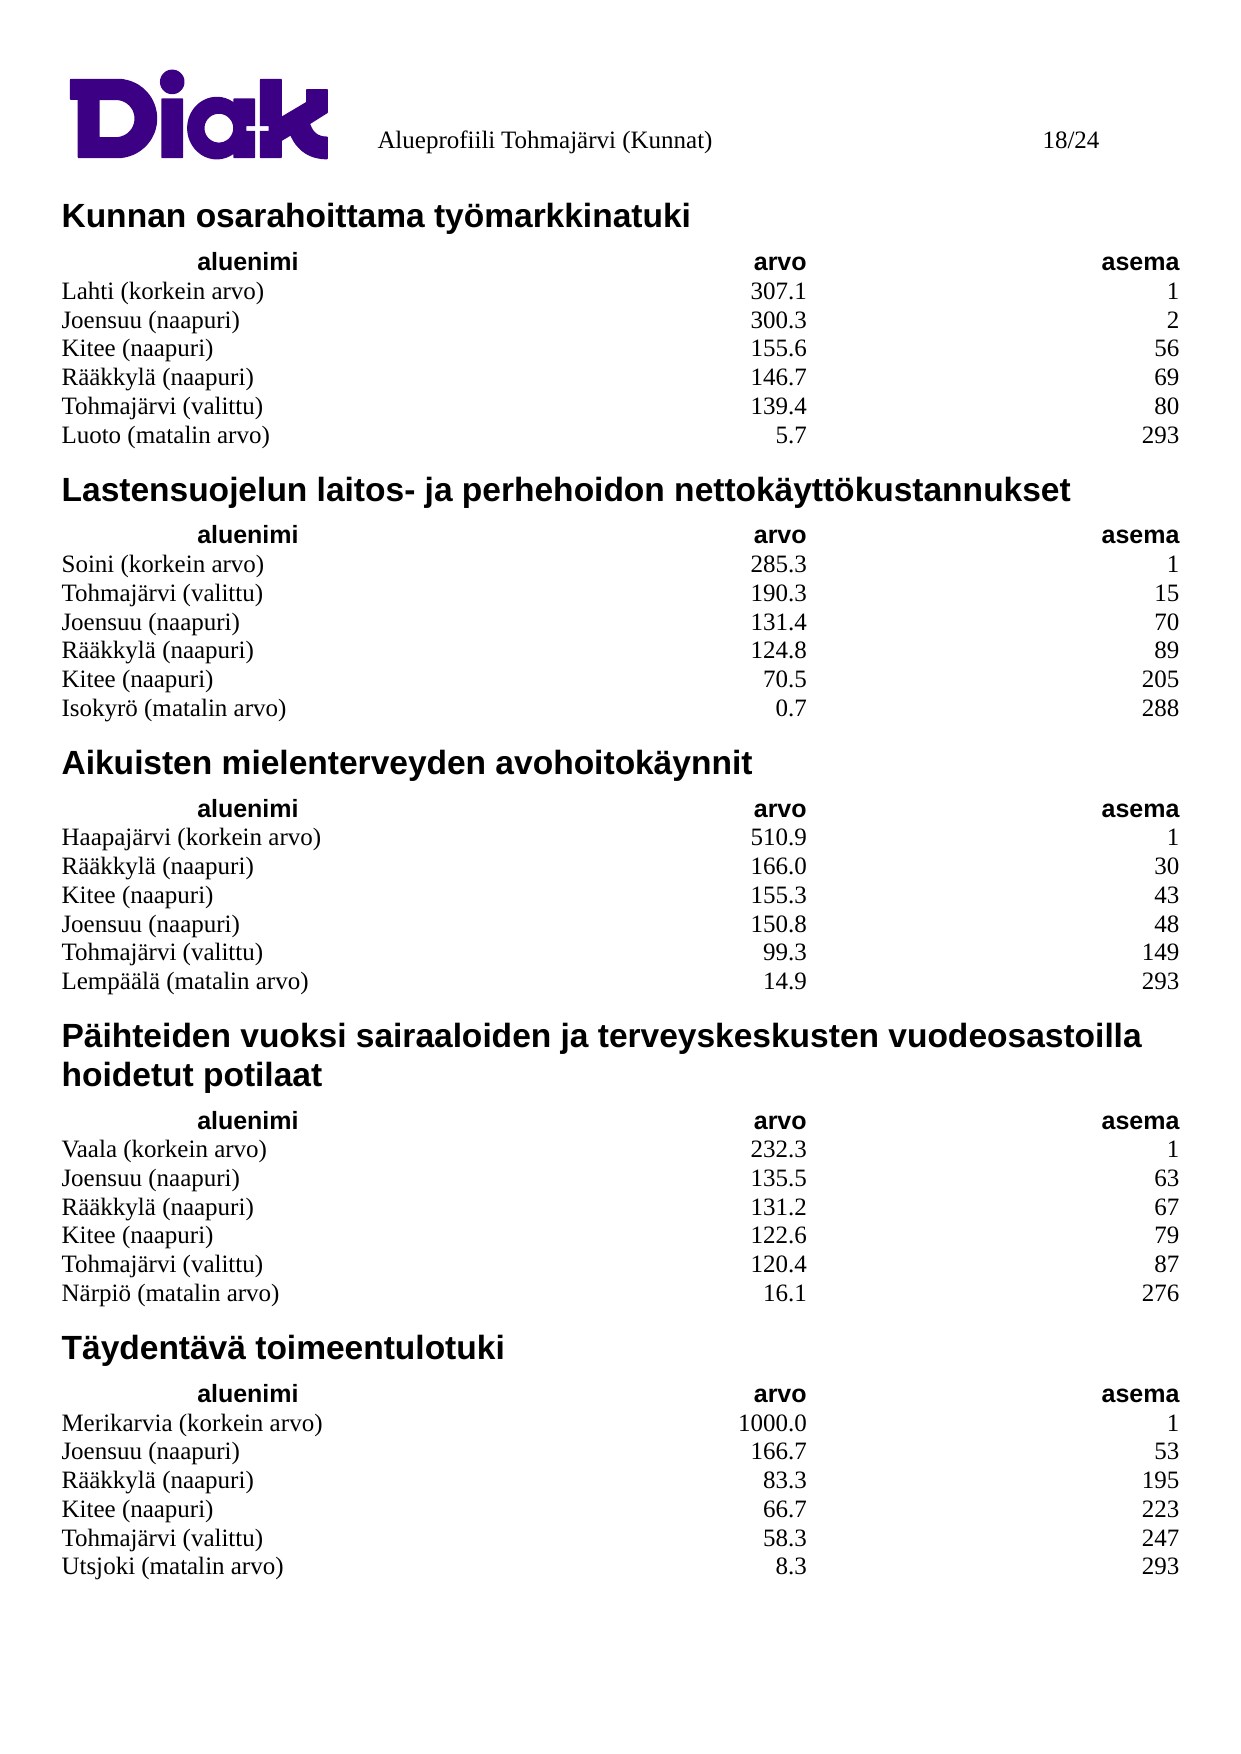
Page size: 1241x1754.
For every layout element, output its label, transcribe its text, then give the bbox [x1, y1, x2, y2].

subtitle Kunnan osarahoittama työmarkkinatuki [61, 196, 1179, 235]
table_cell 87 [806, 1249, 1179, 1278]
table_cell 223 [806, 1494, 1179, 1523]
table_cell 0.7 [434, 693, 806, 722]
table_cell 80 [806, 391, 1179, 420]
table_cell 195 [806, 1465, 1179, 1494]
table_cell 15 [806, 578, 1179, 607]
table_cell 8.3 [434, 1551, 806, 1580]
table_header aluenimi [61, 794, 434, 822]
table_cell 122.6 [434, 1221, 806, 1249]
table_cell Kitee (naapuri) [61, 880, 434, 909]
table_cell 79 [806, 1221, 1179, 1249]
table_cell Vaala (korkein arvo) [61, 1134, 434, 1163]
table_cell Isokyrö (matalin arvo) [61, 693, 434, 722]
table_cell 293 [806, 1551, 1179, 1580]
table_cell 146.7 [434, 362, 806, 391]
table_cell 14.9 [434, 966, 806, 995]
table_cell 56 [806, 334, 1179, 362]
table_cell 293 [806, 420, 1179, 448]
table_cell Lahti (korkein arvo) [61, 276, 434, 305]
table_header asema [806, 1379, 1179, 1408]
table_cell 120.4 [434, 1249, 806, 1278]
table_cell 150.8 [434, 909, 806, 937]
table_header arvo [434, 247, 806, 276]
table_cell 16.1 [434, 1278, 806, 1307]
table_cell 288 [806, 693, 1179, 722]
subtitle Täydentävä toimeentulotuki [61, 1328, 1179, 1366]
table_cell 67 [806, 1192, 1179, 1221]
table_cell Rääkkylä (naapuri) [61, 851, 434, 880]
table_cell Kitee (naapuri) [61, 664, 434, 693]
table_cell 307.1 [434, 276, 806, 305]
table_cell 99.3 [434, 938, 806, 966]
table_cell 1 [806, 1408, 1179, 1436]
table_cell Rääkkylä (naapuri) [61, 1465, 434, 1494]
table_header aluenimi [61, 1379, 434, 1408]
table_header arvo [434, 1106, 806, 1134]
table_cell 66.7 [434, 1494, 806, 1523]
table_cell 293 [806, 966, 1179, 995]
table_cell 70 [806, 607, 1179, 636]
table_cell 89 [806, 636, 1179, 664]
table_cell 1 [806, 549, 1179, 578]
table_cell 1000.0 [434, 1408, 806, 1436]
table_cell 43 [806, 880, 1179, 909]
subtitle Aikuisten mielenterveyden avohoitokäynnit [61, 743, 1179, 781]
table_cell Joensuu (naapuri) [61, 1436, 434, 1465]
table_cell 135.5 [434, 1163, 806, 1192]
table_cell Joensuu (naapuri) [61, 1163, 434, 1192]
table_cell Merikarvia (korkein arvo) [61, 1408, 434, 1436]
table_cell Joensuu (naapuri) [61, 909, 434, 937]
table_cell Soini (korkein arvo) [61, 549, 434, 578]
table_cell Luoto (matalin arvo) [61, 420, 434, 448]
table_cell 139.4 [434, 391, 806, 420]
table_cell 70.5 [434, 664, 806, 693]
table_cell Kitee (naapuri) [61, 1221, 434, 1249]
table_cell 131.4 [434, 607, 806, 636]
table_cell 285.3 [434, 549, 806, 578]
table_cell Lempäälä (matalin arvo) [61, 966, 434, 995]
table_cell 276 [806, 1278, 1179, 1307]
table_cell Joensuu (naapuri) [61, 305, 434, 333]
table_cell 166.0 [434, 851, 806, 880]
table_cell 205 [806, 664, 1179, 693]
table_cell Rääkkylä (naapuri) [61, 362, 434, 391]
table_cell Kitee (naapuri) [61, 1494, 434, 1523]
table_cell 247 [806, 1523, 1179, 1551]
table_header aluenimi [61, 521, 434, 549]
table_cell 190.3 [434, 578, 806, 607]
table_cell Haapajärvi (korkein arvo) [61, 823, 434, 851]
table_header asema [806, 521, 1179, 549]
table_cell 30 [806, 851, 1179, 880]
table_cell 155.3 [434, 880, 806, 909]
table_cell 48 [806, 909, 1179, 937]
table_cell Utsjoki (matalin arvo) [61, 1551, 434, 1580]
table_cell Rääkkylä (naapuri) [61, 636, 434, 664]
table_cell 124.8 [434, 636, 806, 664]
table_cell 149 [806, 938, 1179, 966]
table_cell Tohmajärvi (valittu) [61, 391, 434, 420]
table_cell 232.3 [434, 1134, 806, 1163]
table_cell 69 [806, 362, 1179, 391]
table_header asema [806, 1106, 1179, 1134]
table_cell Tohmajärvi (valittu) [61, 1523, 434, 1551]
table_cell 5.7 [434, 420, 806, 448]
table_cell 166.7 [434, 1436, 806, 1465]
table_header asema [806, 247, 1179, 276]
table_cell 1 [806, 1134, 1179, 1163]
table_cell Kitee (naapuri) [61, 334, 434, 362]
table_header aluenimi [61, 1106, 434, 1134]
table_header arvo [434, 794, 806, 822]
table_cell 131.2 [434, 1192, 806, 1221]
table_header arvo [434, 1379, 806, 1408]
table_cell 2 [806, 305, 1179, 333]
table_cell 1 [806, 276, 1179, 305]
table_cell 83.3 [434, 1465, 806, 1494]
table_header arvo [434, 521, 806, 549]
subtitle Lastensuojelun laitos- ja perhehoidon nettokäyttökustannukset [61, 469, 1179, 508]
table_cell 300.3 [434, 305, 806, 333]
table_cell Tohmajärvi (valittu) [61, 938, 434, 966]
table_cell 63 [806, 1163, 1179, 1192]
table_cell Rääkkylä (naapuri) [61, 1192, 434, 1221]
table_cell 1 [806, 823, 1179, 851]
table_cell 155.6 [434, 334, 806, 362]
table_cell Tohmajärvi (valittu) [61, 578, 434, 607]
table_cell Närpiö (matalin arvo) [61, 1278, 434, 1307]
subtitle Päihteiden vuoksi sairaaloiden ja terveyskeskusten vuodeosastoilla hoidetut potilaat [61, 1016, 1179, 1093]
table_cell Tohmajärvi (valittu) [61, 1249, 434, 1278]
table_header aluenimi [61, 247, 434, 276]
table_cell 510.9 [434, 823, 806, 851]
table_cell Joensuu (naapuri) [61, 607, 434, 636]
table_cell 53 [806, 1436, 1179, 1465]
table_header asema [806, 794, 1179, 822]
table_cell 58.3 [434, 1523, 806, 1551]
